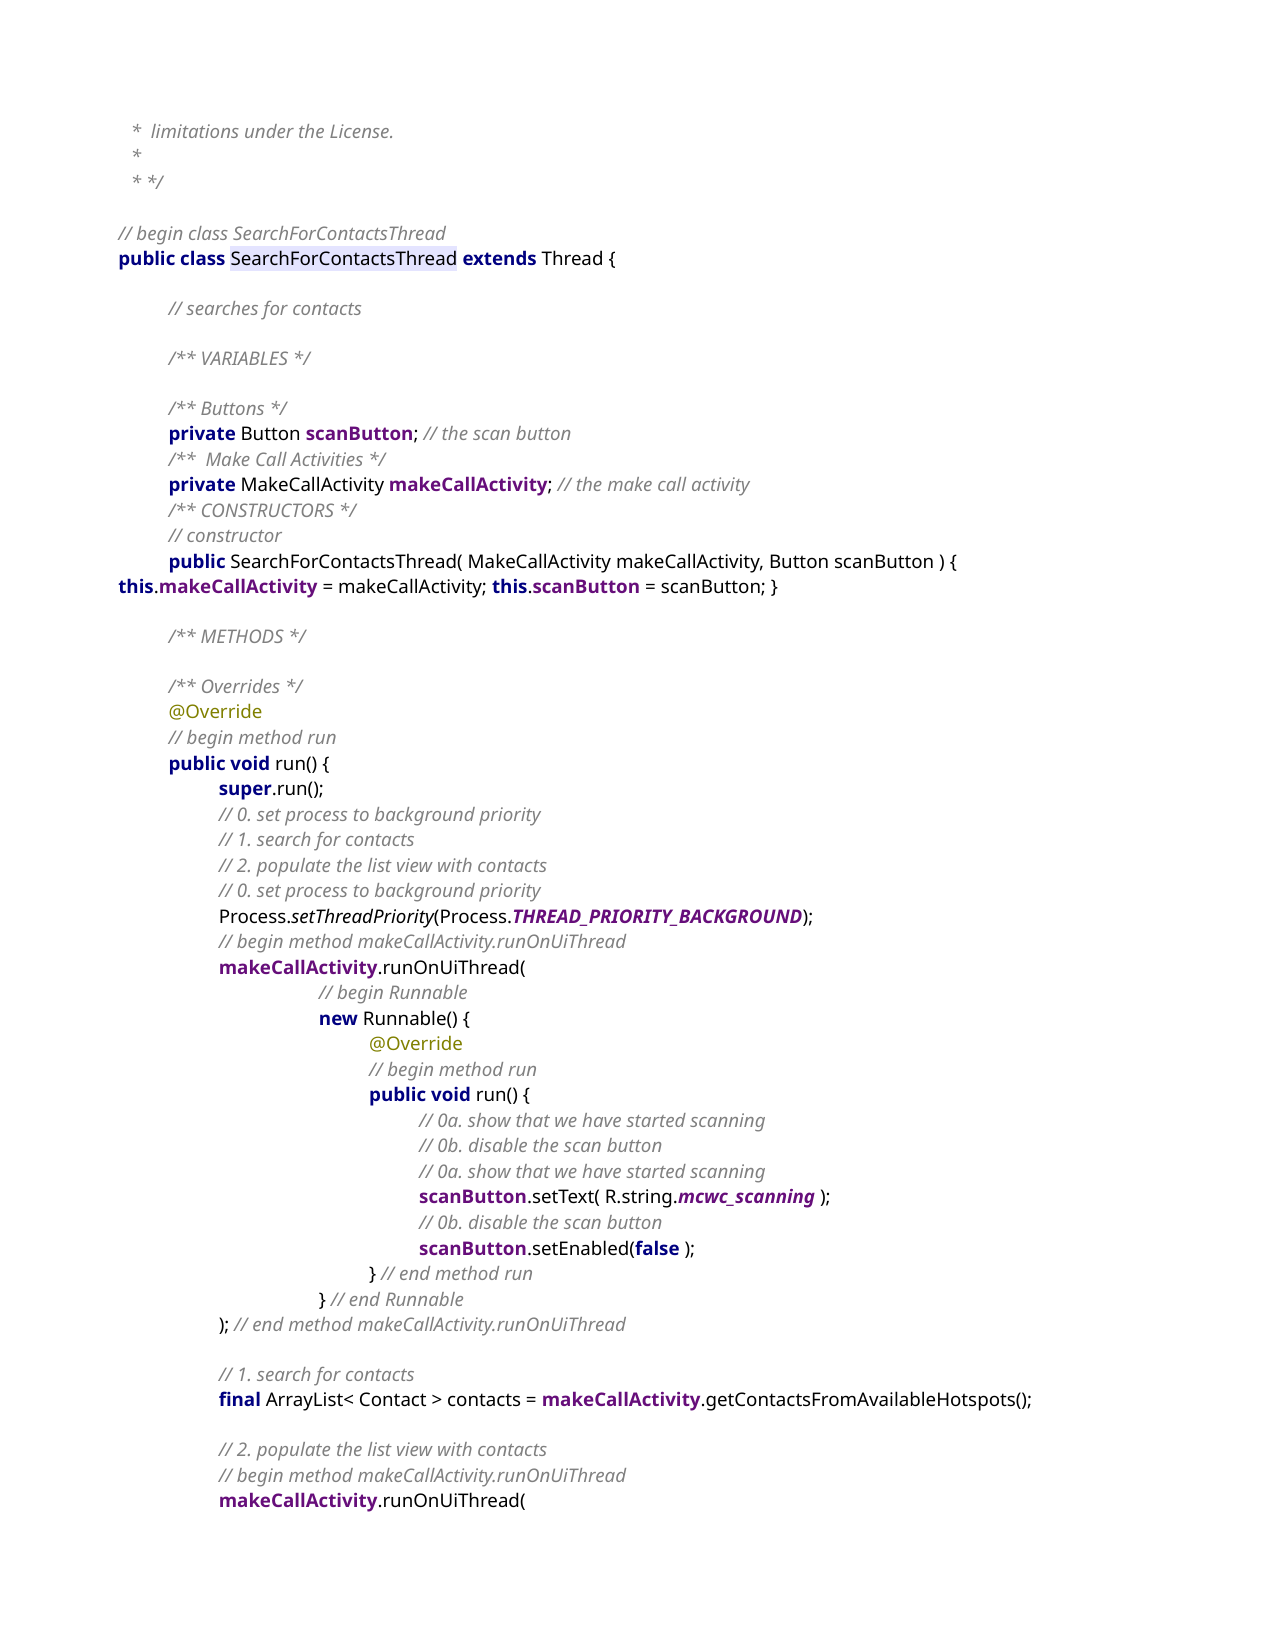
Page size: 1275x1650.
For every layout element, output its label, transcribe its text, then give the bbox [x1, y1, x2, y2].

text ); // end method makeCallActivity.runOnUiThread [118, 1311, 1157, 1337]
text new Runnable() { [118, 1005, 1157, 1031]
text // begin method makeCallActivity.runOnUiThread [118, 928, 1157, 954]
text } // end Runnable [118, 1286, 1157, 1311]
text // 1. search for contacts [118, 1361, 1157, 1387]
text // 0. set process to background priority [118, 877, 1157, 903]
text public class SearchForContactsThread extends Thread { [118, 246, 1157, 271]
text } // end method run [118, 1260, 1157, 1286]
text // begin class SearchForContactsThread [118, 220, 1157, 246]
text // 0a. show that we have started scanning [118, 1107, 1157, 1133]
text // constructor [118, 523, 1157, 548]
text public SearchForContactsThread( MakeCallActivity makeCallActivity, Button scanButton ) { this.makeCallActivity = makeCallActivity; this.scanButton = scanButton; } [118, 548, 1157, 599]
text /** Buttons */ [118, 395, 1157, 421]
text // begin method run [118, 724, 1157, 750]
text @Override [118, 1031, 1157, 1056]
text // begin Runnable [118, 979, 1157, 1005]
text // 0a. show that we have started scanning [118, 1158, 1157, 1184]
text /** METHODS */ [118, 623, 1157, 649]
text /** Overrides */ [118, 673, 1157, 699]
text Process.setThreadPriority(Process.THREAD_PRIORITY_BACKGROUND); [118, 903, 1157, 928]
text // 0b. disable the scan button [118, 1209, 1157, 1235]
text // begin method run [118, 1056, 1157, 1082]
text // 0b. disable the scan button [118, 1133, 1157, 1158]
text /** CONSTRUCTORS */ [118, 497, 1157, 523]
text // searches for contacts [118, 296, 1157, 321]
text makeCallActivity.runOnUiThread( [118, 954, 1157, 979]
text scanButton.setEnabled(false ); [118, 1235, 1157, 1260]
text // 0. set process to background priority [118, 801, 1157, 826]
text private MakeCallActivity makeCallActivity; // the make call activity [118, 472, 1157, 497]
text * [118, 144, 1157, 169]
text // 1. search for contacts [118, 826, 1157, 852]
text scanButton.setText( R.string.mcwc_scanning ); [118, 1184, 1157, 1209]
text public void run() { [118, 750, 1157, 775]
text // 2. populate the list view with contacts [118, 852, 1157, 877]
text @Override [118, 699, 1157, 724]
text // begin method makeCallActivity.runOnUiThread [118, 1462, 1157, 1487]
text /** VARIABLES */ [118, 345, 1157, 371]
text private Button scanButton; // the scan button [118, 421, 1157, 446]
text /** Make Call Activities */ [118, 446, 1157, 472]
text * */ [118, 169, 1157, 195]
text // 2. populate the list view with contacts [118, 1436, 1157, 1462]
text public void run() { [118, 1082, 1157, 1107]
text super.run(); [118, 775, 1157, 801]
text * limitations under the License. [118, 118, 1157, 144]
text makeCallActivity.runOnUiThread( [118, 1487, 1157, 1513]
text final ArrayList< Contact > contacts = makeCallActivity.getContactsFromAvailableHotspots(); [118, 1387, 1157, 1412]
